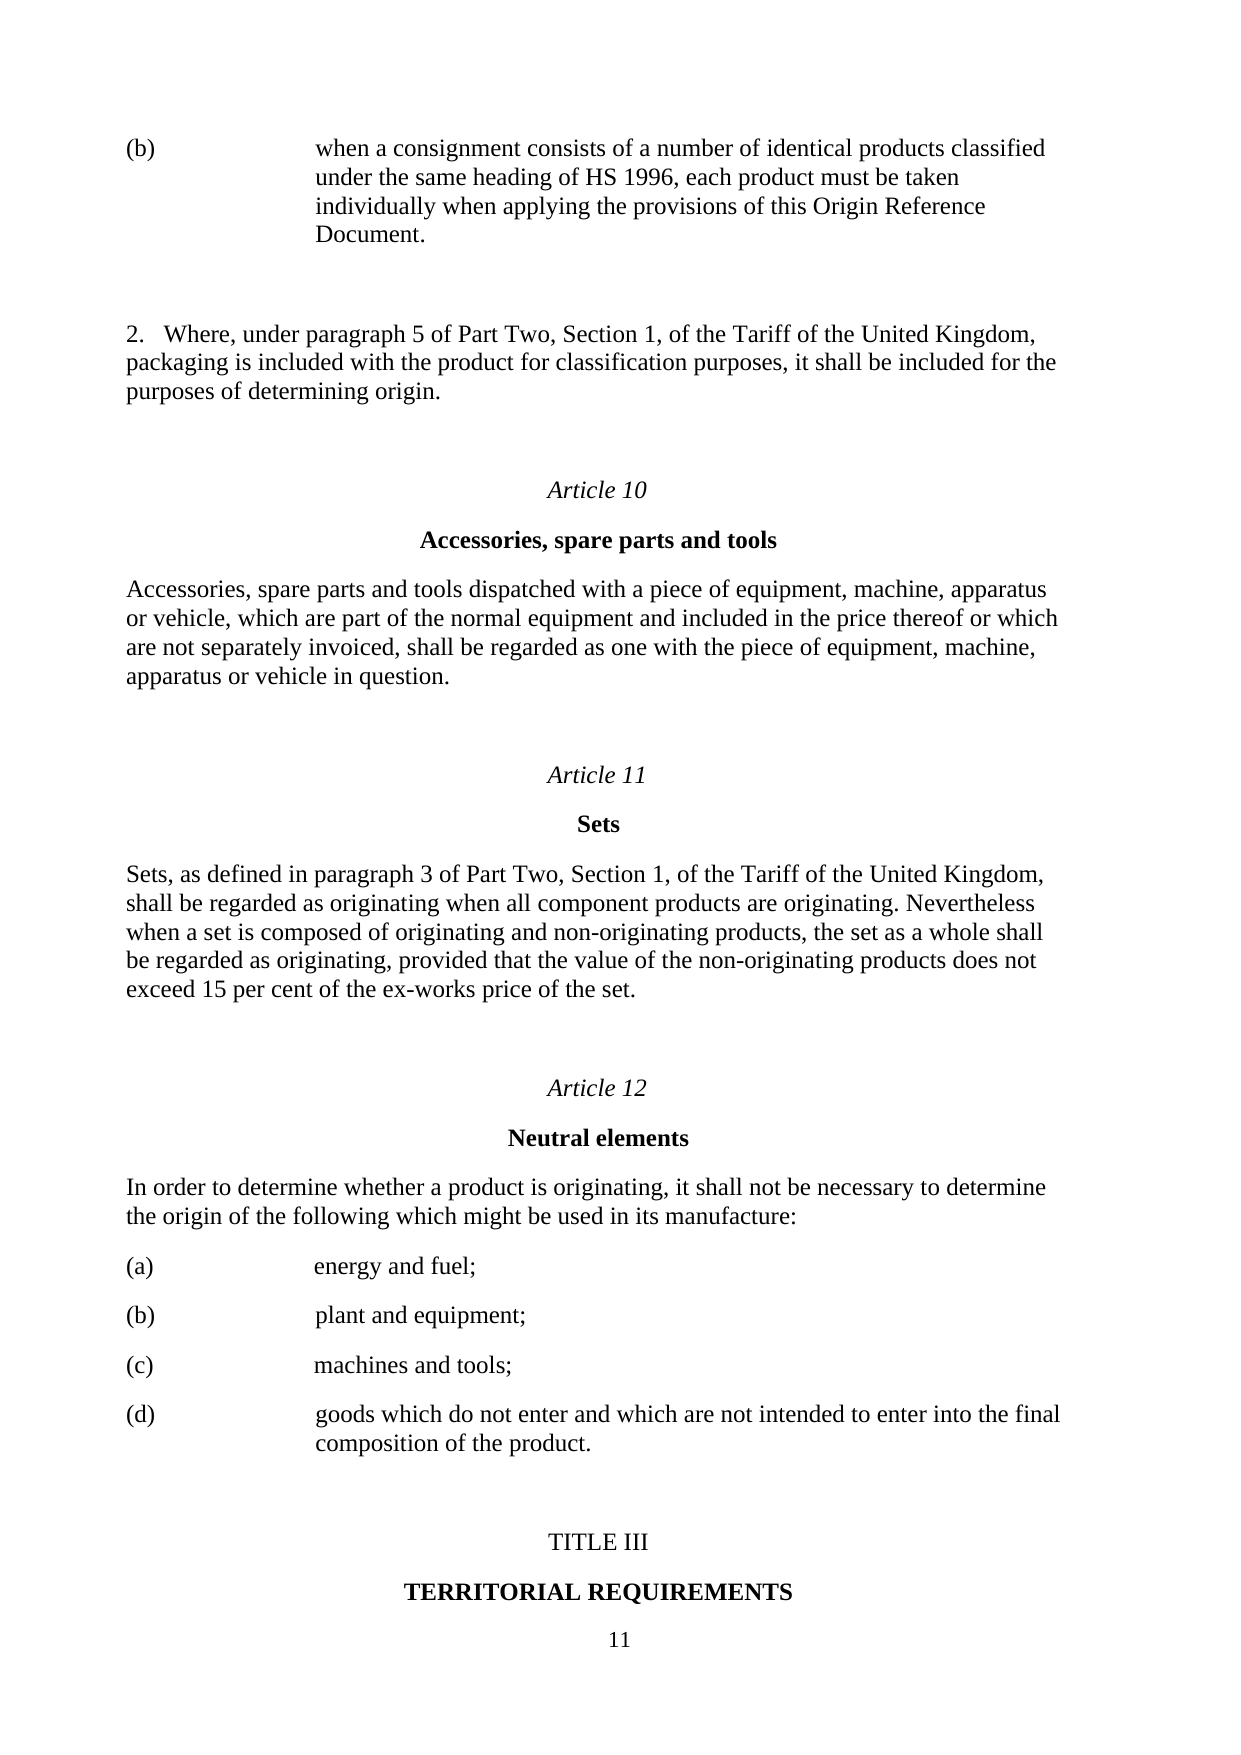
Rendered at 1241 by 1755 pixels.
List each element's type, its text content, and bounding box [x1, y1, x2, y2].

text Article 12 [126, 1073, 1071, 1102]
table_header (a) [67, 1240, 255, 1290]
table_header goods which do not enter and which are not intended to enter into the final composition of the product. [256, 1389, 1172, 1517]
text Accessories, spare parts and tools dispatched with a piece of equipment, machine, apparatus or vehicle, which are part of the normal equipment and included in the price thereof or which are not separately invoiced, shall be regarded as one with the piece of equipment, machine, apparatus or vehicle in question. [126, 574, 1071, 689]
text Sets [126, 809, 1071, 838]
table_cell (b) [67, 123, 256, 308]
table_header (b) [67, 1290, 256, 1339]
text 2. Where, under paragraph 5 of Part Two, Section 1, of the Tariff of the United Kingdom, packaging is included with the product for classification purposes, it shall be included for the purposes of determining origin. [126, 319, 1071, 405]
table_header (d) [67, 1389, 256, 1517]
text Neutral elements [126, 1123, 1071, 1152]
text Article 10 [126, 475, 1071, 504]
text Sets, as defined in paragraph 3 of Part Two, Section 1, of the Tariff of the United Kingdom, shall be regarded as originating when all component products are originating. Nevertheless when a set is composed of originating and non-originating products, the set as a whole shall be regarded as originating, provided that the value of the non-originating products does not exceed 15 per cent of the ex-works price of the set. [126, 859, 1071, 1003]
text TITLE III [126, 1527, 1071, 1556]
table_header plant and equipment; [256, 1290, 1172, 1339]
text TERRITORIAL REQUIREMENTS [126, 1577, 1071, 1606]
table_header machines and tools; [255, 1340, 1172, 1389]
text Accessories, spare parts and tools [126, 525, 1071, 554]
text In order to determine whether a product is originating, it shall not be necessary to determine the origin of the following which might be used in its manufacture: [126, 1172, 1071, 1230]
table_header (c) [67, 1340, 255, 1389]
table_header energy and fuel; [255, 1240, 1172, 1290]
text Article 11 [126, 760, 1071, 789]
table_cell when a consignment consists of a number of identical products classified under the same heading of HS 1996, each product must be taken individually when applying the provisions of this Origin Reference Document. [256, 123, 1172, 308]
